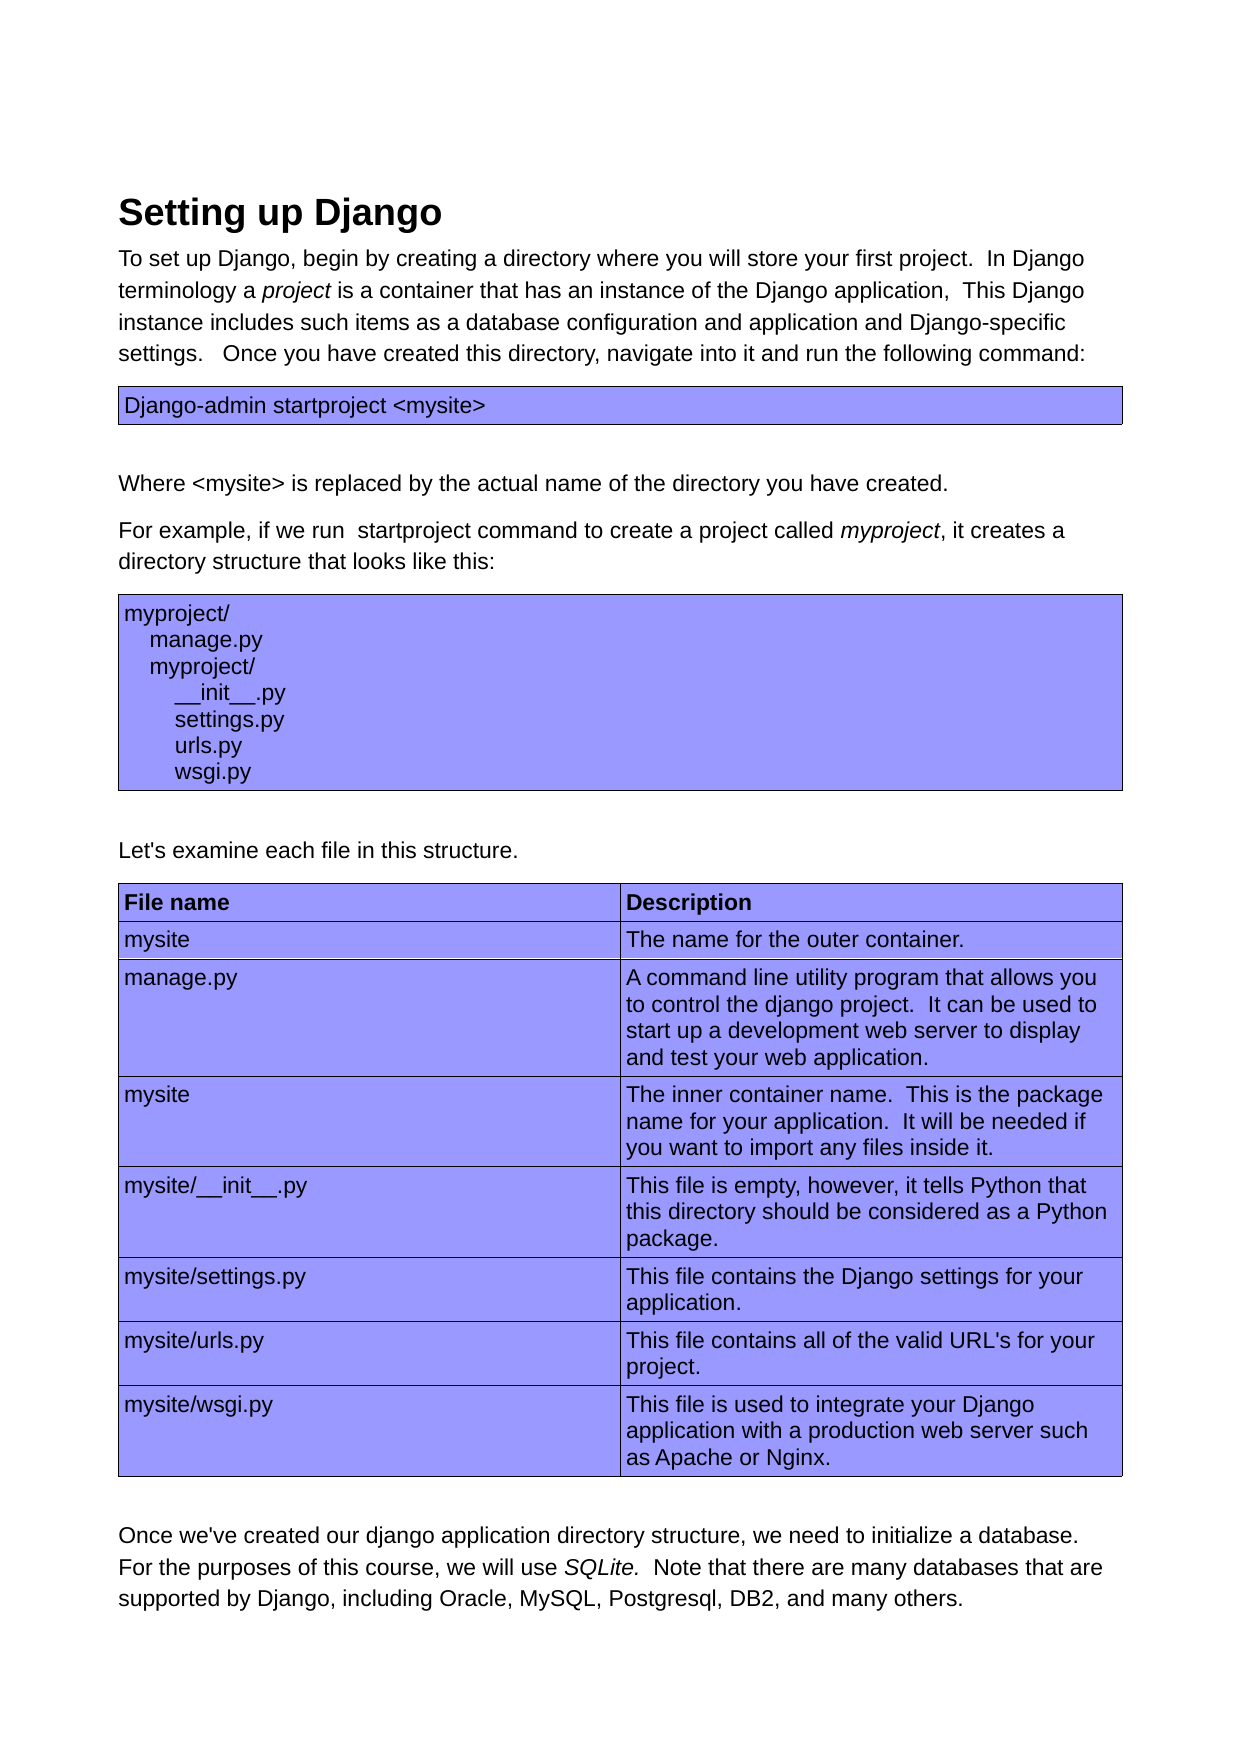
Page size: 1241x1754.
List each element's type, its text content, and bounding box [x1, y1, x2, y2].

table_cell This file is used to integrate your Django application with a production web server such as Apache or Nginx. [621, 1386, 1122, 1476]
table_cell This file contains the Django settings for your application. [621, 1258, 1122, 1321]
subtitle Setting up Django [118, 189, 1122, 233]
table_cell mysite/wsgi.py [119, 1386, 620, 1476]
table_cell mysite [119, 922, 620, 958]
table_cell mysite [119, 1077, 620, 1166]
table_cell mysite/settings.py [119, 1258, 620, 1321]
text For example, if we run startproject command to create a project called myproject, it creates a directory structure that looks like this: [118, 517, 1122, 574]
table_header Django-admin startproject <mysite> [119, 387, 1122, 424]
table_cell This file contains all of the valid URL's for your project. [621, 1322, 1122, 1385]
text Where <mysite> is replaced by the actual name of the directory you have created. [118, 470, 1122, 497]
text To set up Django, begin by creating a directory where you will store your first project. In Django terminology a project is a container that has an instance of the Django application, This Django instance includes such items as a database configuration and application and Django-specific settings. Once you have created this directory, navigate into it and run the following command: [118, 245, 1122, 366]
table_cell mysite/urls.py [119, 1322, 620, 1385]
table_cell This file is empty, however, it tells Python that this directory should be considered as a Python package. [621, 1167, 1122, 1257]
table_cell A command line utility program that allows you to control the django project. It can be used to start up a development web server to display and test your web application. [621, 960, 1122, 1076]
table_cell The name for the outer container. [621, 922, 1122, 958]
table_cell mysite/__init__.py [119, 1167, 620, 1257]
text Let's examine each file in this structure. [118, 837, 1122, 863]
table_header Description [621, 884, 1122, 921]
table_cell manage.py [119, 960, 620, 1076]
table_header File name [119, 884, 620, 921]
table_header myproject/ manage.py myproject/ __init__.py settings.py urls.py wsgi.py [119, 595, 1122, 790]
table_cell The inner container name. This is the package name for your application. It will be needed if you want to import any files inside it. [621, 1077, 1122, 1166]
text Once we've created our django application directory structure, we need to initialize a database. For the purposes of this course, we will use SQLite. Note that there are many databases that are supported by Django, including Oracle, MySQL, Postgresql, DB2, and many others. [118, 1522, 1122, 1612]
